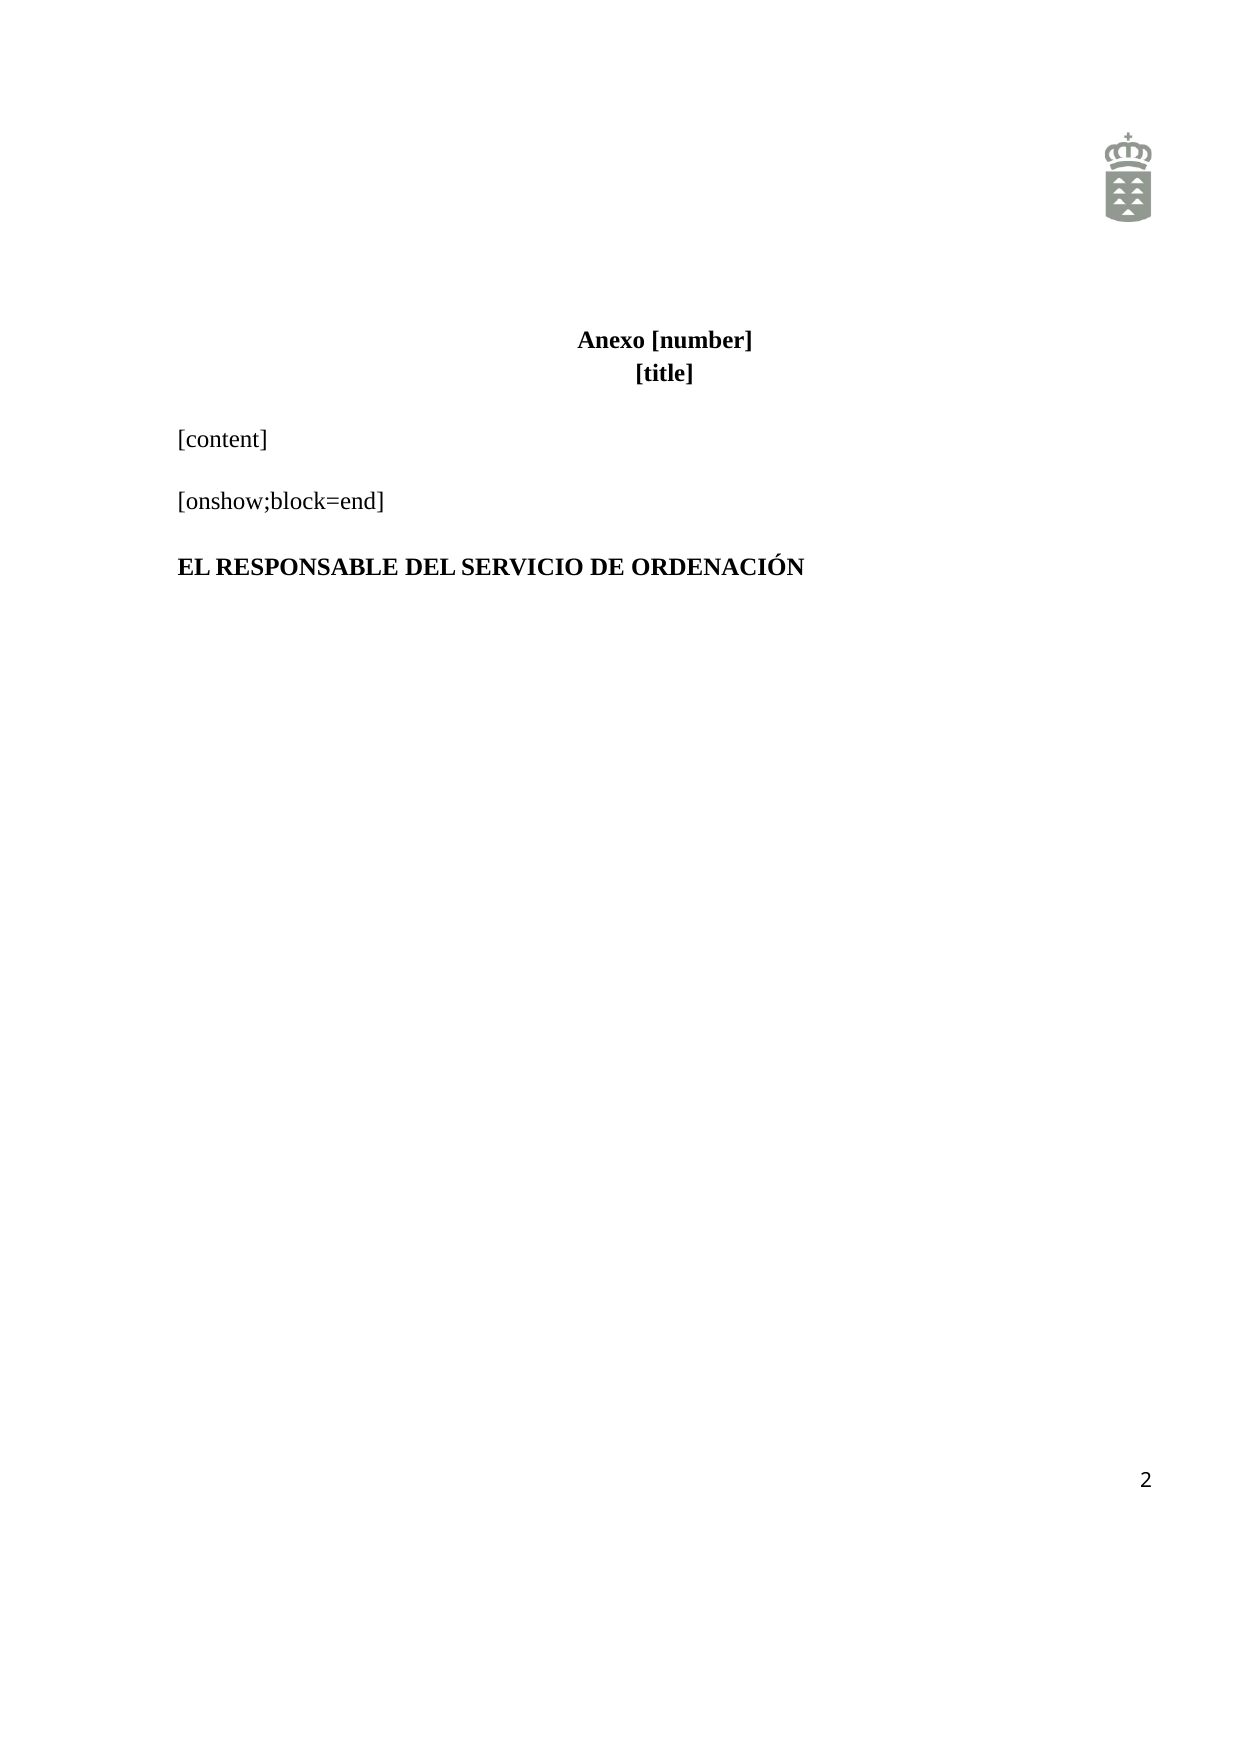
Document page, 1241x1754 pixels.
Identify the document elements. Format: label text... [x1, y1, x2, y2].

text [content] [177, 424, 1152, 453]
text Anexo [number] [215, 325, 1115, 354]
text EL RESPONSABLE DEL SERVICIO DE ORDENACIÓN [177, 552, 1152, 581]
text [title] [177, 358, 1152, 387]
text [onshow;block=end] [177, 486, 1152, 514]
picture [1104, 132, 1152, 222]
